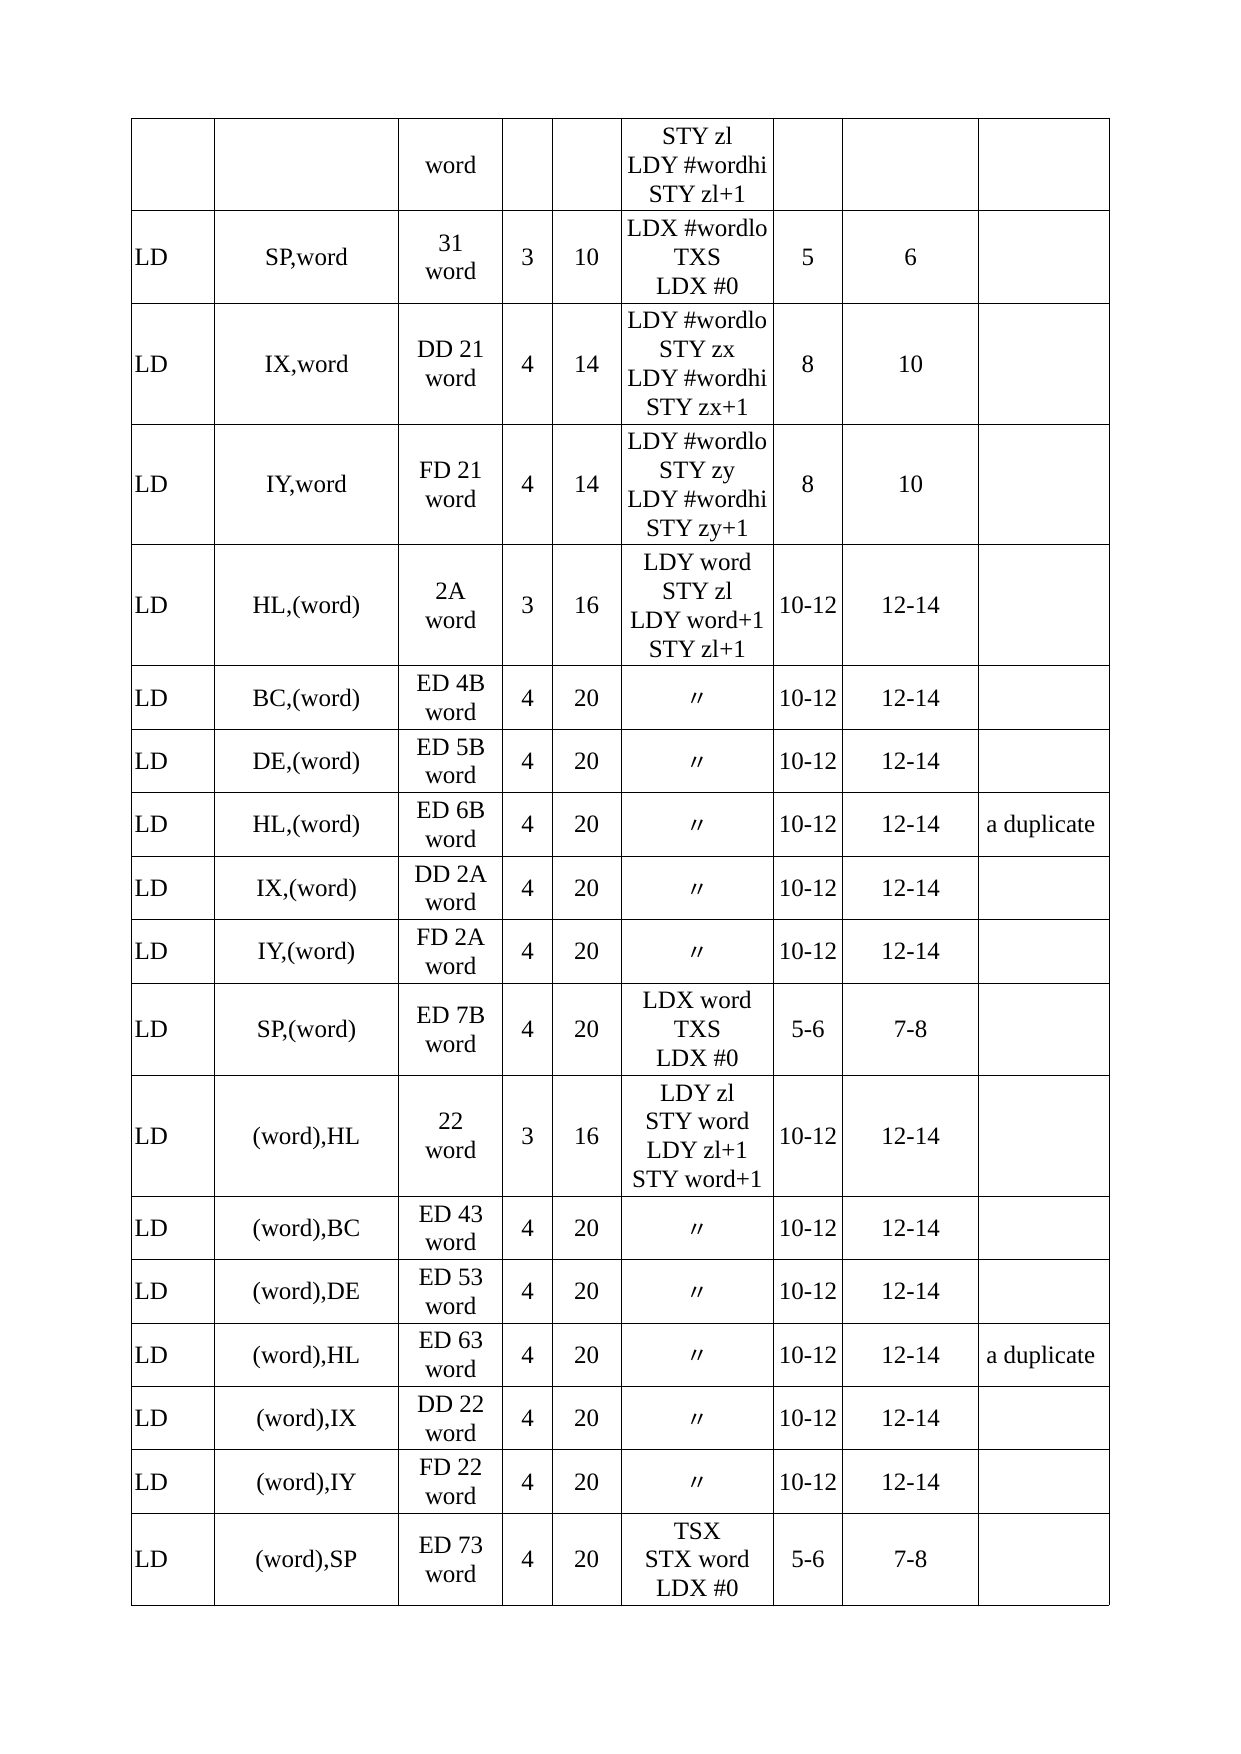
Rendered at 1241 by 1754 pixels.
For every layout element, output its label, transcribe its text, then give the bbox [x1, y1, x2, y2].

table_cell LD [132, 920, 214, 982]
table_cell DD 22 word [399, 1387, 502, 1449]
table_cell LDY zl STY word LDY zl+1 STY word+1 [622, 1076, 773, 1196]
table_cell LDX #wordlo TXS LDX #0 [622, 211, 773, 302]
table_cell 4 [503, 666, 552, 729]
table_cell [979, 1076, 1109, 1196]
table_cell FD 2A word [399, 920, 502, 982]
table_cell 12-14 [843, 1450, 978, 1513]
table_cell 5 [774, 211, 842, 302]
table_cell [979, 1197, 1109, 1259]
table_cell 3 [503, 545, 552, 665]
table_cell 10-12 [774, 666, 842, 729]
table_cell 10-12 [774, 1076, 842, 1196]
table_cell 〃 [622, 1260, 773, 1322]
table_cell (word),HL [215, 1076, 398, 1196]
table_cell 31 word [399, 211, 502, 302]
table_cell LD [132, 425, 214, 544]
table_cell 10 [843, 304, 978, 423]
table_cell [979, 857, 1109, 919]
table_cell LD [132, 730, 214, 792]
table_cell 10-12 [774, 1197, 842, 1259]
table_cell 4 [503, 1450, 552, 1513]
table_cell DD 21 word [399, 304, 502, 423]
table_cell ED 43 word [399, 1197, 502, 1259]
table_cell SP,(word) [215, 984, 398, 1075]
table_cell 12-14 [843, 666, 978, 729]
table_cell 4 [503, 1324, 552, 1386]
table_cell [503, 119, 552, 210]
table_cell 3 [503, 1076, 552, 1196]
table_cell 6 [843, 211, 978, 302]
table_cell 4 [503, 1514, 552, 1605]
table_cell [979, 1387, 1109, 1449]
table_cell IX,word [215, 304, 398, 423]
table_cell LDY #wordlo STY zy LDY #wordhi STY zy+1 [622, 425, 773, 544]
table_cell 20 [553, 920, 621, 982]
table_cell 12-14 [843, 1387, 978, 1449]
table_cell IY,(word) [215, 920, 398, 982]
table_cell (word),SP [215, 1514, 398, 1605]
table_cell LD [132, 793, 214, 856]
table_cell [979, 920, 1109, 982]
table_cell ED 7B word [399, 984, 502, 1075]
table_cell LD [132, 1197, 214, 1259]
table_cell (word),IY [215, 1450, 398, 1513]
table_cell LDX word TXS LDX #0 [622, 984, 773, 1075]
table_cell (word),BC [215, 1197, 398, 1259]
table_cell STY zl LDY #wordhi STY zl+1 [622, 119, 773, 210]
table_cell 14 [553, 425, 621, 544]
table_cell 14 [553, 304, 621, 423]
table_cell [979, 1450, 1109, 1513]
table_cell [979, 1514, 1109, 1605]
table_cell LD [132, 545, 214, 665]
table_cell [979, 730, 1109, 792]
table_cell 10-12 [774, 1387, 842, 1449]
table_cell (word),DE [215, 1260, 398, 1322]
table_cell LD [132, 666, 214, 729]
table_cell LD [132, 1076, 214, 1196]
table_cell [979, 545, 1109, 665]
table_cell 8 [774, 304, 842, 423]
table_cell IX,(word) [215, 857, 398, 919]
table_cell ED 5B word [399, 730, 502, 792]
table_cell 20 [553, 857, 621, 919]
table_cell [979, 666, 1109, 729]
table_cell 5-6 [774, 1514, 842, 1605]
table_cell 20 [553, 984, 621, 1075]
table_cell 22 word [399, 1076, 502, 1196]
table_cell BC,(word) [215, 666, 398, 729]
table_cell LD [132, 1260, 214, 1322]
table_cell (word),HL [215, 1324, 398, 1386]
table_cell 4 [503, 425, 552, 544]
table_cell 20 [553, 1450, 621, 1513]
table_cell 10-12 [774, 793, 842, 856]
table_cell 4 [503, 304, 552, 423]
table_cell LDY #wordlo STY zx LDY #wordhi STY zx+1 [622, 304, 773, 423]
table_cell LD [132, 1387, 214, 1449]
table_cell 5-6 [774, 984, 842, 1075]
table_cell word [399, 119, 502, 210]
table_cell (word),IX [215, 1387, 398, 1449]
table_cell 20 [553, 1387, 621, 1449]
table_cell 4 [503, 793, 552, 856]
table_cell HL,(word) [215, 793, 398, 856]
table_cell [132, 119, 214, 210]
table_cell [979, 211, 1109, 302]
table_cell HL,(word) [215, 545, 398, 665]
table_cell [979, 1260, 1109, 1322]
table_cell DE,(word) [215, 730, 398, 792]
table_cell ED 63 word [399, 1324, 502, 1386]
table_cell 12-14 [843, 1197, 978, 1259]
table_cell 12-14 [843, 730, 978, 792]
table_cell [979, 304, 1109, 423]
table_cell FD 21 word [399, 425, 502, 544]
table_cell LD [132, 304, 214, 423]
table_cell SP,word [215, 211, 398, 302]
table_cell 3 [503, 211, 552, 302]
table_cell ED 6B word [399, 793, 502, 856]
table_cell 4 [503, 920, 552, 982]
table_cell 〃 [622, 666, 773, 729]
table_cell 20 [553, 793, 621, 856]
table_cell 2A word [399, 545, 502, 665]
table_cell [979, 984, 1109, 1075]
table_cell 10-12 [774, 1260, 842, 1322]
table_cell a duplicate [979, 1324, 1109, 1386]
table_cell 20 [553, 1514, 621, 1605]
table_cell 8 [774, 425, 842, 544]
table_cell LD [132, 857, 214, 919]
table_cell 10-12 [774, 545, 842, 665]
table_cell 〃 [622, 1197, 773, 1259]
table_cell 12-14 [843, 1324, 978, 1386]
table_cell 4 [503, 857, 552, 919]
table_cell 10 [843, 425, 978, 544]
table_cell 20 [553, 1197, 621, 1259]
table_cell 12-14 [843, 793, 978, 856]
table_cell 〃 [622, 730, 773, 792]
table_cell LD [132, 984, 214, 1075]
table_cell [843, 119, 978, 210]
table_cell 〃 [622, 857, 773, 919]
table_cell 12-14 [843, 857, 978, 919]
table_cell 16 [553, 1076, 621, 1196]
table_cell LD [132, 211, 214, 302]
table_cell LD [132, 1514, 214, 1605]
table_cell [553, 119, 621, 210]
table_cell 4 [503, 730, 552, 792]
table_cell 20 [553, 1260, 621, 1322]
table_cell 10-12 [774, 920, 842, 982]
table_cell 〃 [622, 1324, 773, 1386]
table_cell 〃 [622, 793, 773, 856]
table_cell 7-8 [843, 1514, 978, 1605]
table_cell ED 53 word [399, 1260, 502, 1322]
table_cell ED 73 word [399, 1514, 502, 1605]
table_cell [215, 119, 398, 210]
table_cell 4 [503, 1197, 552, 1259]
table_cell 10-12 [774, 857, 842, 919]
table_cell 10-12 [774, 1450, 842, 1513]
table_cell 20 [553, 666, 621, 729]
table_cell 10-12 [774, 730, 842, 792]
table_cell 〃 [622, 920, 773, 982]
table_cell [979, 119, 1109, 210]
table_cell 12-14 [843, 1076, 978, 1196]
table_cell 4 [503, 984, 552, 1075]
table_cell 10 [553, 211, 621, 302]
table_cell a duplicate [979, 793, 1109, 856]
table_cell TSX STX word LDX #0 [622, 1514, 773, 1605]
table_cell 〃 [622, 1387, 773, 1449]
table_cell [774, 119, 842, 210]
table_cell IY,word [215, 425, 398, 544]
table_cell 16 [553, 545, 621, 665]
table_cell 4 [503, 1260, 552, 1322]
table_cell 12-14 [843, 920, 978, 982]
table_cell [979, 425, 1109, 544]
table_cell LDY word STY zl LDY word+1 STY zl+1 [622, 545, 773, 665]
table_cell 10-12 [774, 1324, 842, 1386]
table_cell LD [132, 1324, 214, 1386]
table_cell DD 2A word [399, 857, 502, 919]
table_cell 12-14 [843, 1260, 978, 1322]
table_cell 7-8 [843, 984, 978, 1075]
table_cell 4 [503, 1387, 552, 1449]
table_cell FD 22 word [399, 1450, 502, 1513]
table_cell 〃 [622, 1450, 773, 1513]
table_cell ED 4B word [399, 666, 502, 729]
table_cell 12-14 [843, 545, 978, 665]
table_cell 20 [553, 730, 621, 792]
table_cell 20 [553, 1324, 621, 1386]
table_cell LD [132, 1450, 214, 1513]
